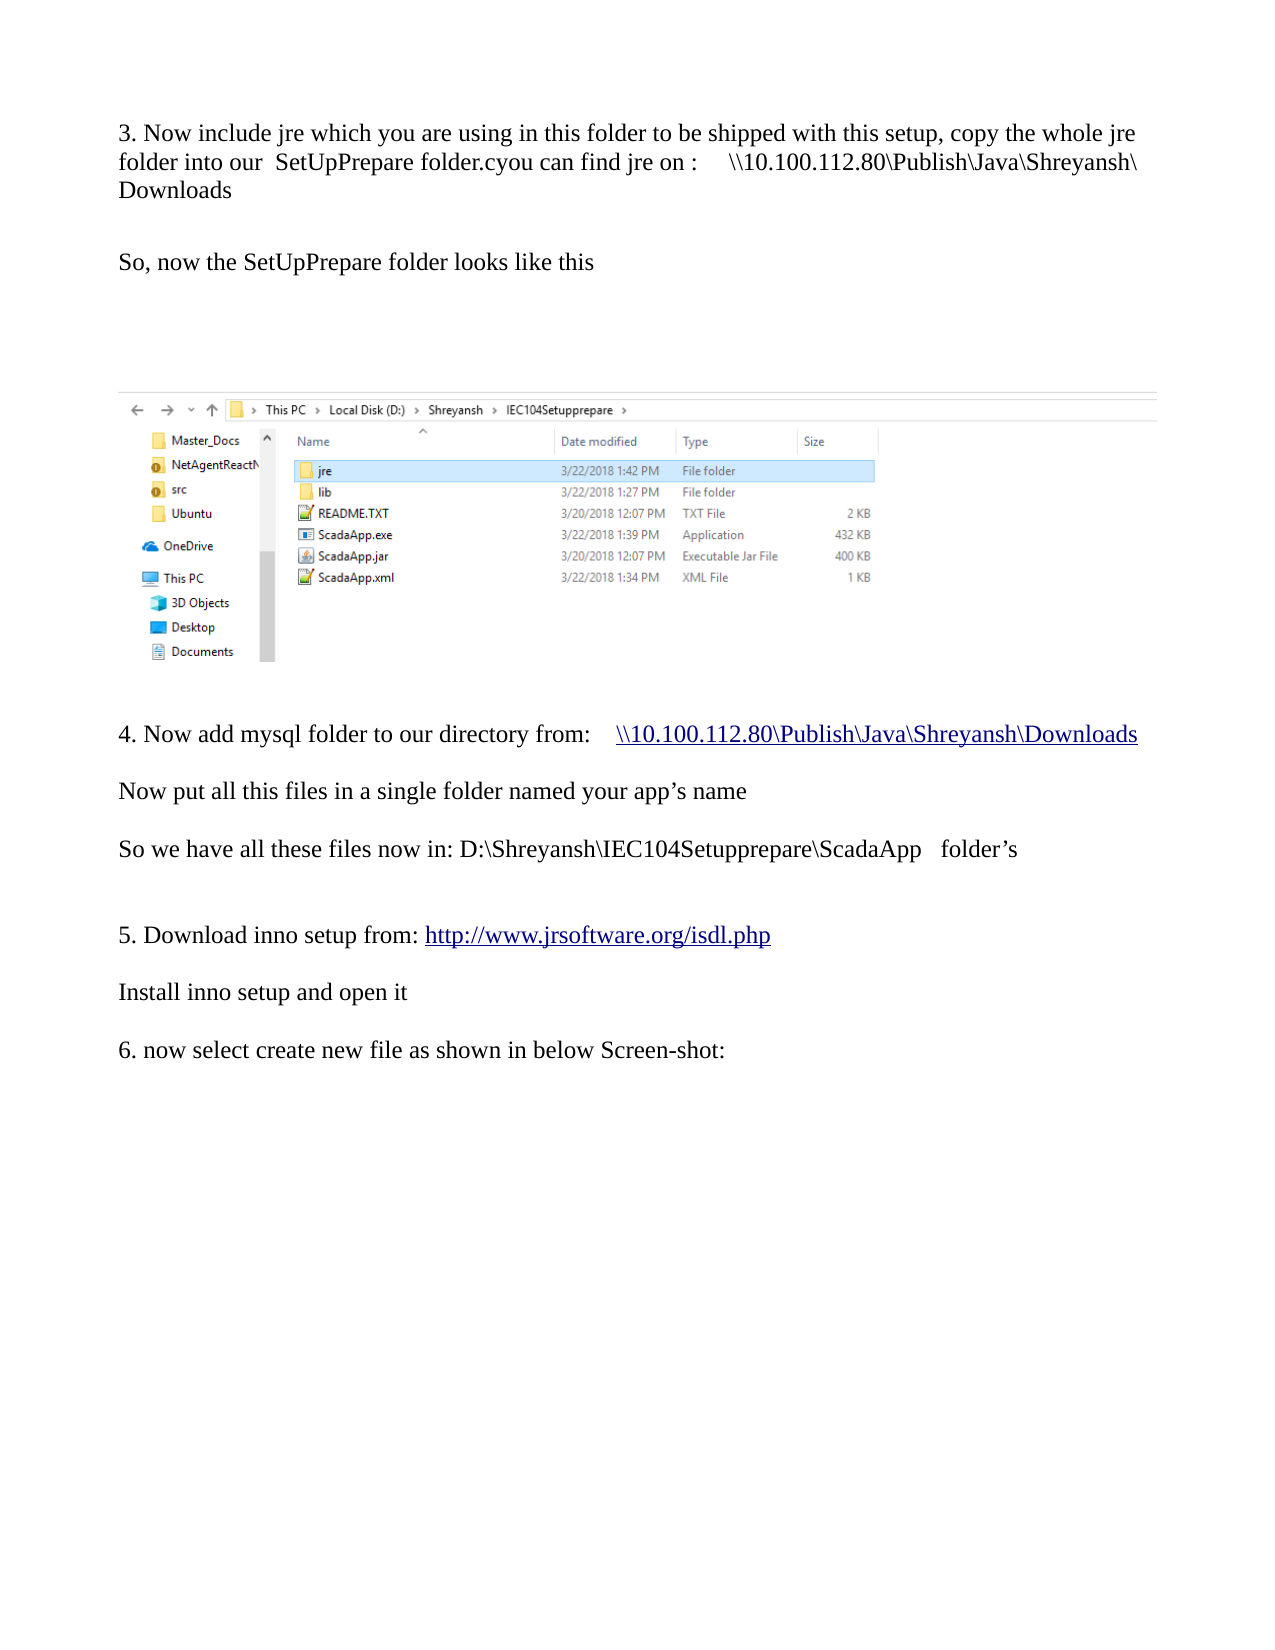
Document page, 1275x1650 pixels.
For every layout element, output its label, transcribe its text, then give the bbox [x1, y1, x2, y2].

text 3. Now include jre which you are using in this folder to be shipped with this setup, copy the whole jre folder into our SetUpPrepare folder.cyou can find jre on : \\10.100.112.80\Publish\Java\Shreyansh\Downloads [118, 118, 1157, 204]
text Now put all this files in a single folder named your app’s name [118, 776, 1157, 805]
text 6. now select create new file as shown in below Screen-shot: [118, 1035, 1157, 1064]
text Install inno setup and open it [118, 977, 1157, 1006]
text So we have all these files now in: D:\Shreyansh\IEC104Setupprepare\ScadaApp folder’s [118, 834, 1157, 862]
text 4. Now add mysql folder to our directory from: \\10.100.112.80\Publish\Java\Shreyansh\Downloads [118, 719, 1157, 747]
text So, now the SetUpPrepare folder looks like this [118, 247, 1157, 276]
picture [118, 391, 1157, 662]
text 5. Download inno setup from: http://www.jrsoftware.org/isdl.php [118, 920, 1157, 949]
